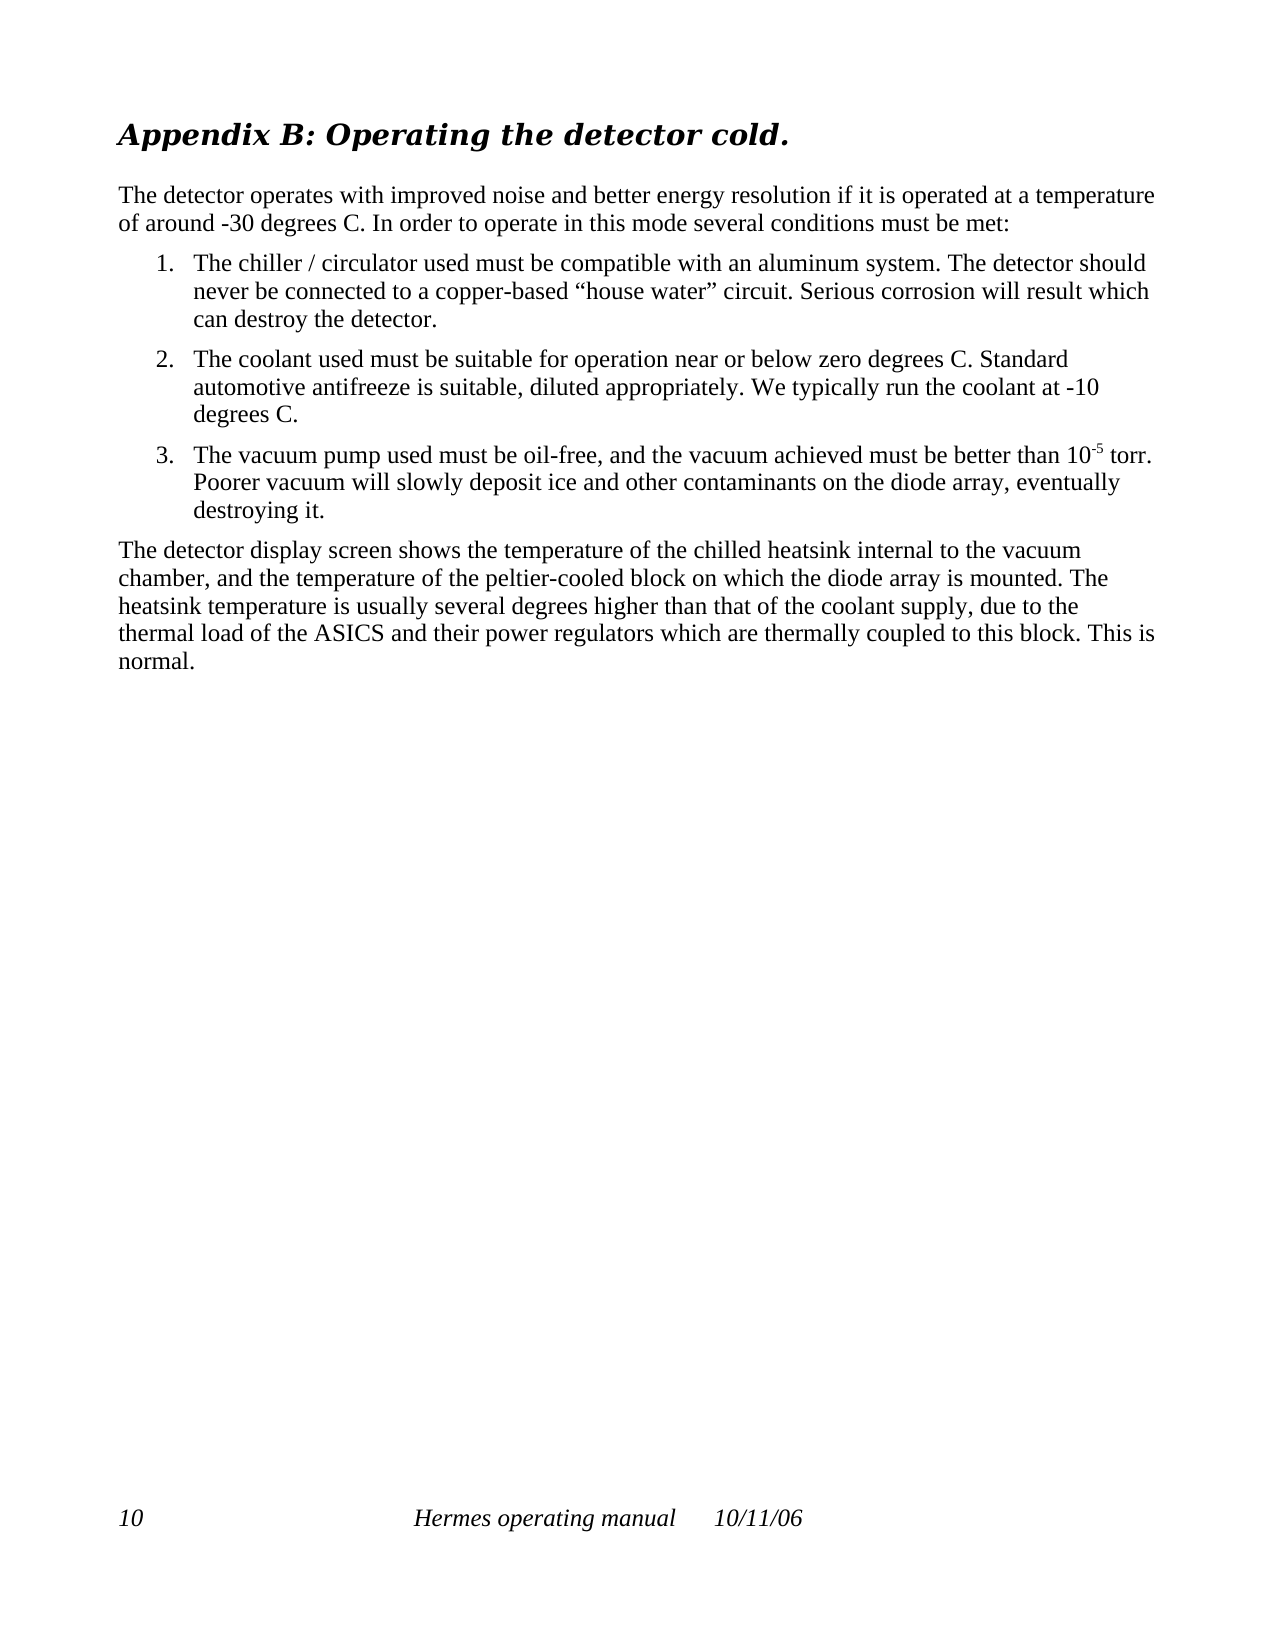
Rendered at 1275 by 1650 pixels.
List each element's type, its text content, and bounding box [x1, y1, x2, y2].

subtitle Appendix B: Operating the detector cold. [118, 118, 1157, 152]
list The coolant used must be suitable for operation near or below zero degrees C. Standard automotive antifreeze is suitable, diluted appropriately. We typically run the coolant at -10 degrees C. [156, 345, 1157, 428]
text The detector display screen shows the temperature of the chilled heatsink internal to the vacuum chamber, and the temperature of the peltier-cooled block on which the diode array is mounted. The heatsink temperature is usually several degrees higher than that of the coolant supply, due to the thermal load of the ASICS and their power regulators which are thermally coupled to this block. This is normal. [118, 536, 1157, 675]
text The detector operates with improved noise and better energy resolution if it is operated at a temperature of around -30 degrees C. In order to operate in this mode several conditions must be met: [118, 182, 1157, 237]
list The vacuum pump used must be oil-free, and the vacuum achieved must be better than 10-5 torr. Poorer vacuum will slowly deposit ice and other contaminants on the diode array, eventually destroying it. [156, 441, 1157, 524]
list The chiller / circulator used must be compatible with an aluminum system. The detector should never be connected to a copper-based “house water” circuit. Serious corrosion will result which can destroy the detector. [156, 249, 1157, 333]
